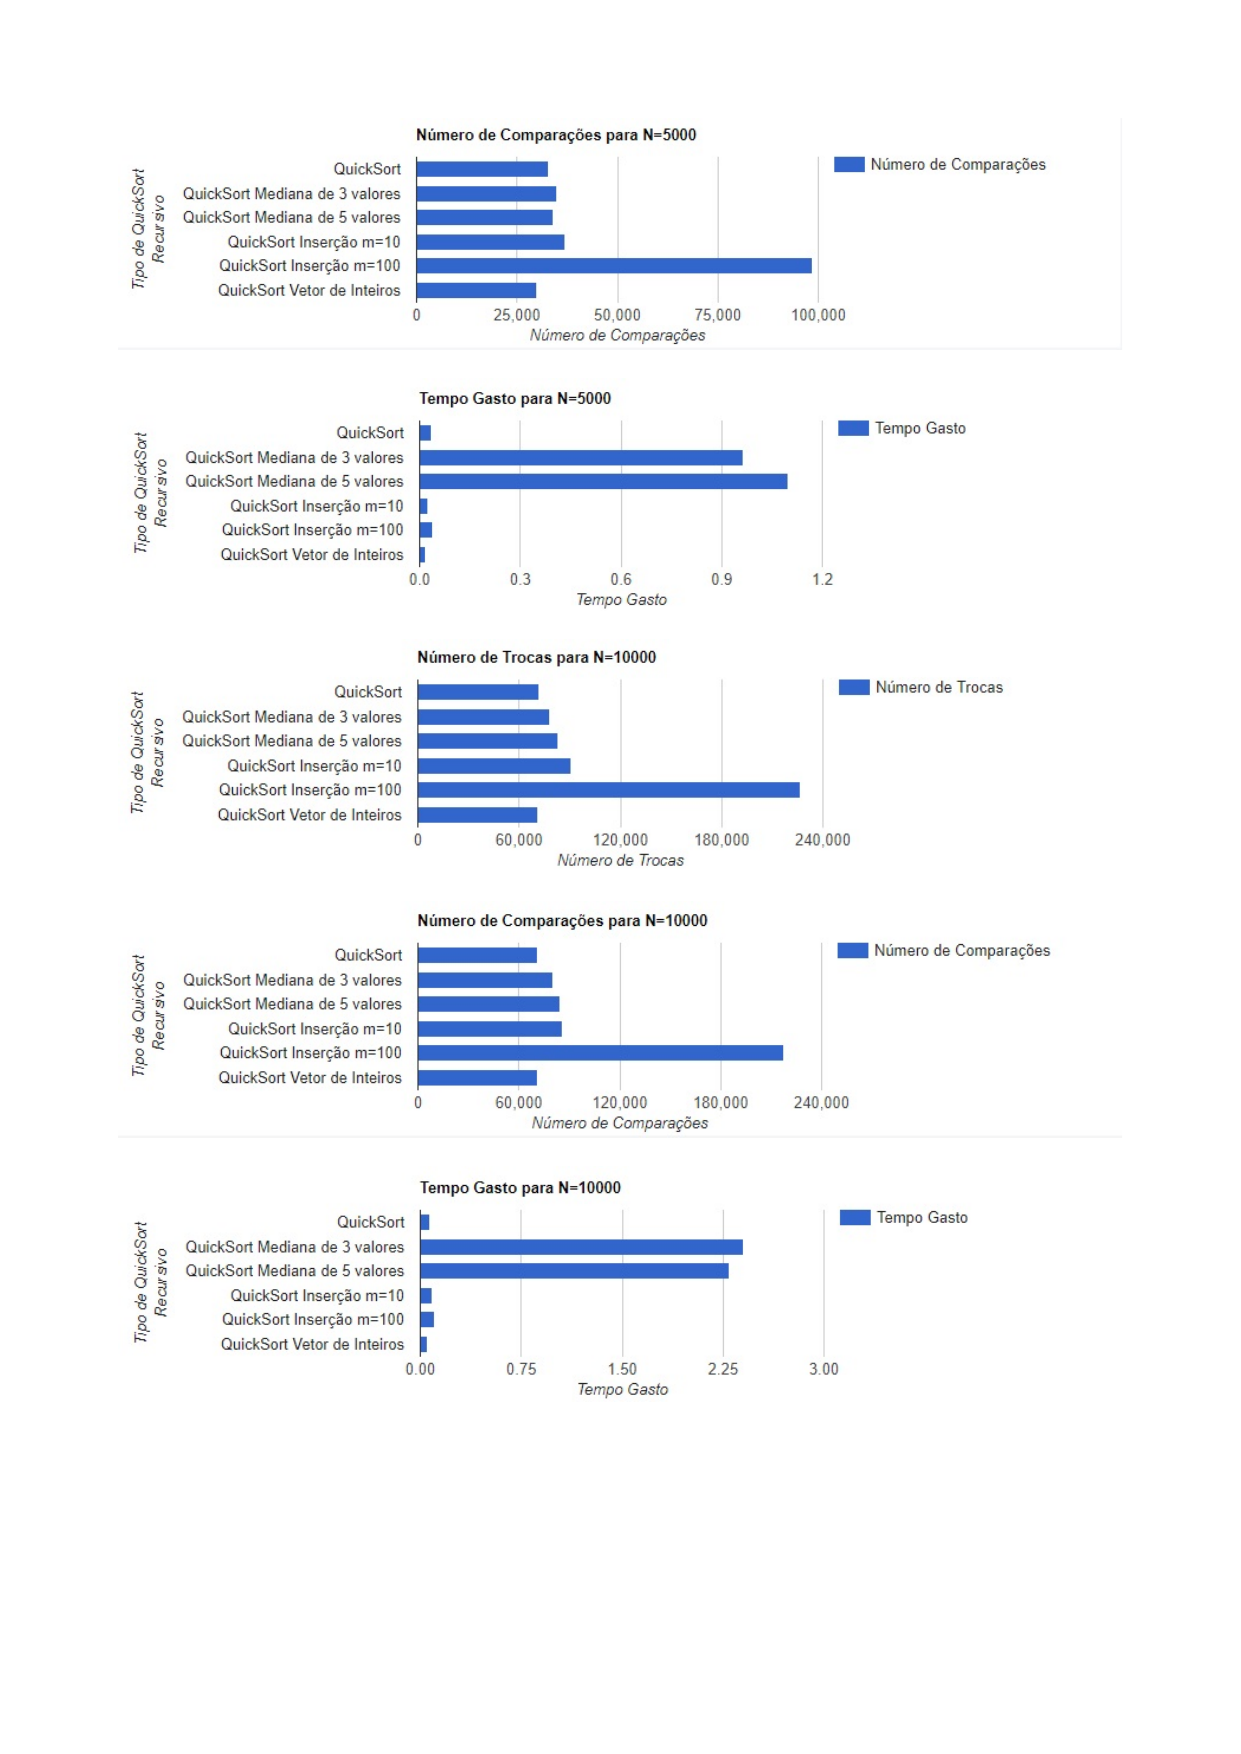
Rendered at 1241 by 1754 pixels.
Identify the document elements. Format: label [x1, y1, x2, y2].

picture [118, 118, 1123, 350]
picture [118, 901, 1123, 1138]
picture [118, 1166, 1123, 1402]
picture [118, 378, 1123, 611]
picture [118, 639, 1123, 873]
